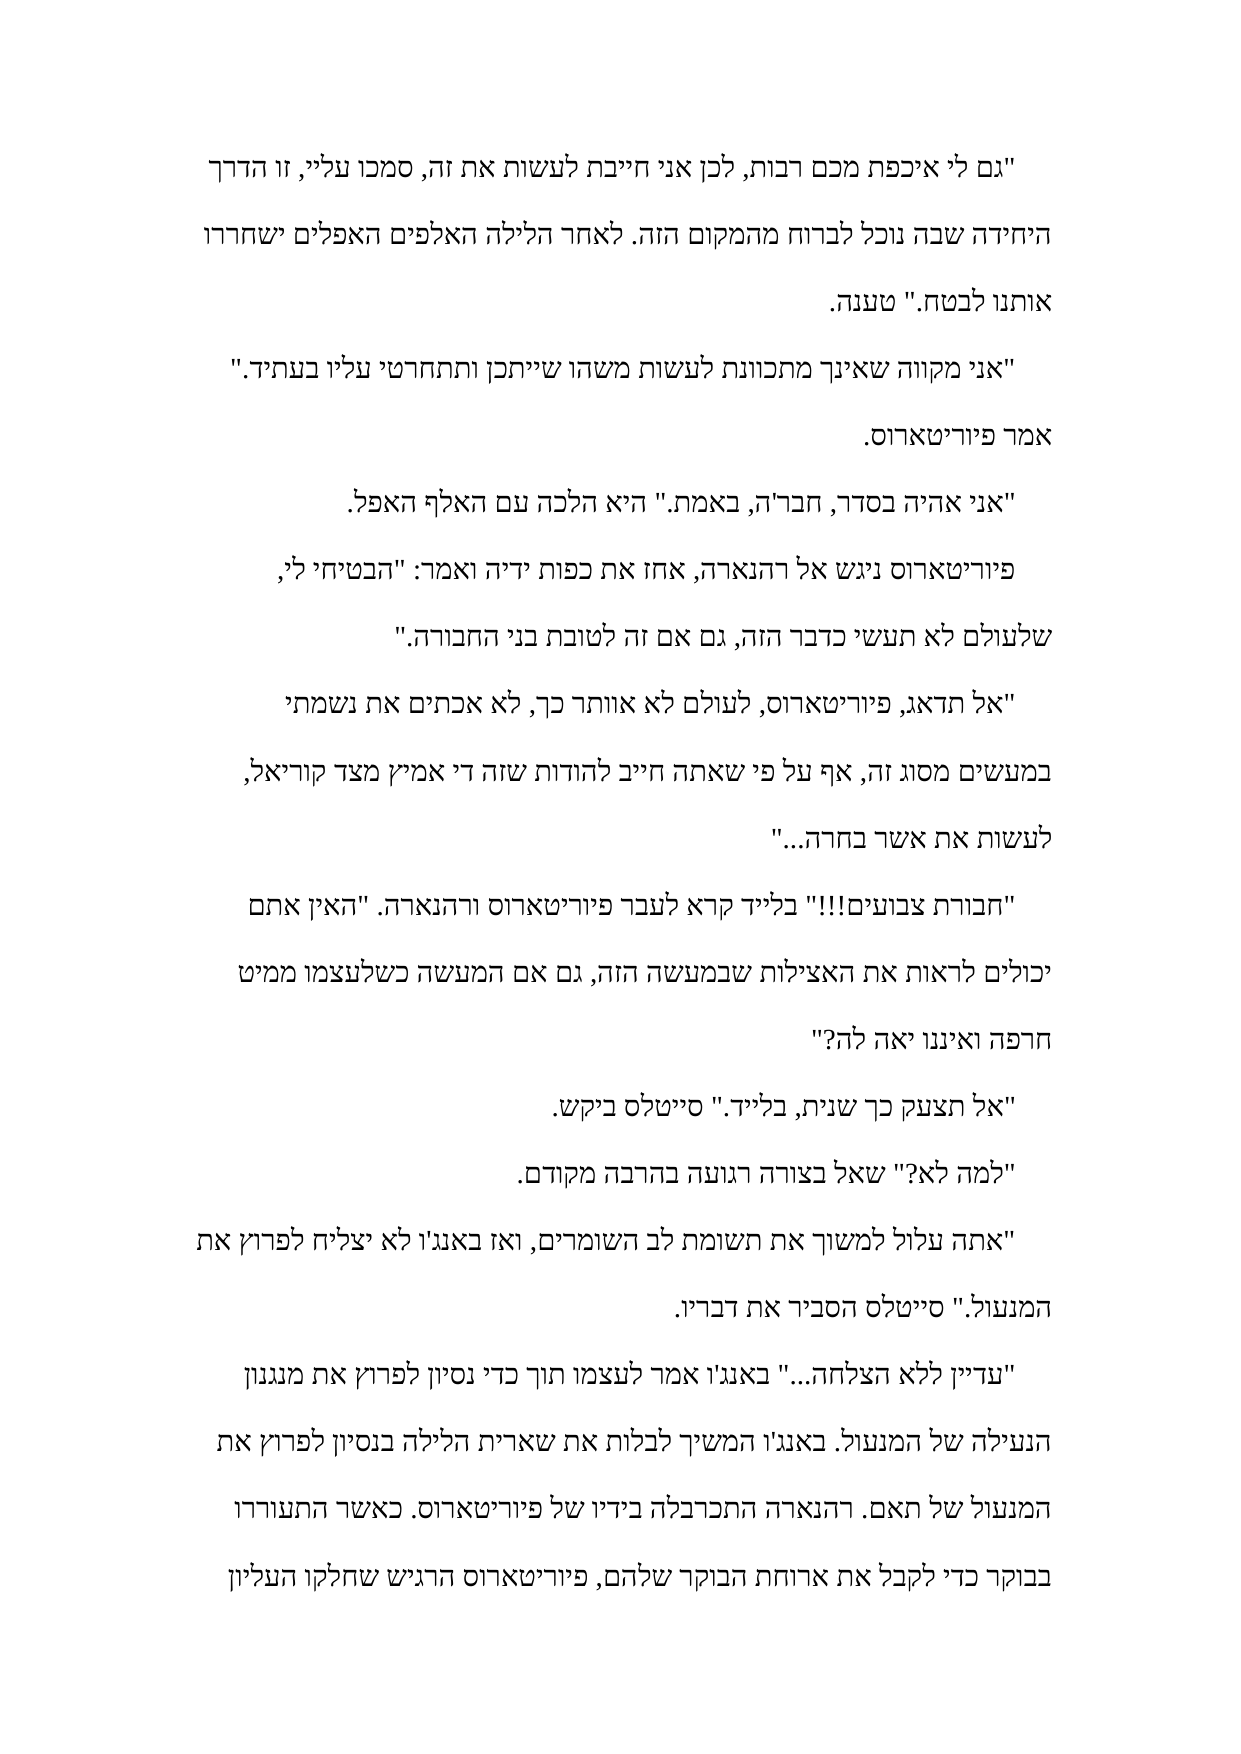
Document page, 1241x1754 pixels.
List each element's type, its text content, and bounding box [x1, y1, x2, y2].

text פיוריטארוס ניגש אל רהנארה, אחז את כפות ידיה ואמר: "הבטיחי לי, שלעולם לא תעשי כדבר הזה, גם אם זה לטובת בני החבורה." [187, 552, 1053, 653]
text "חבורת צבועים!!!" בלייד קרא לעבר פיוריטארוס ורהנארה. "האין אתם יכולים לראות את האצילות שבמעשה הזה, גם אם המעשה כשלעצמו ממיט חרפה ואיננו יאה לה?" [187, 888, 1053, 1056]
text "למה לא?" שאל בצורה רגועה בהרבה מקודם. [187, 1156, 1053, 1190]
text "אני מקווה שאינך מתכוונת לעשות משהו שייתכן ותתחרטי עליו בעתיד." אמר פיוריטארוס. [187, 351, 1053, 452]
text "אל תדאג, פיוריטארוס, לעולם לא אוותר כך, לא אכתים את נשמתי במעשים מסוג זה, אף על פי שאתה חייב להודות שזה די אמיץ מצד קוריאל, לעשות את אשר בחרה..." [187, 687, 1053, 854]
text "אל תצעק כך שנית, בלייד." סייטלס ביקש. [187, 1089, 1053, 1123]
text "גם לי איכפת מכם רבות, לכן אני חייבת לעשות את זה, סמכו עליי, זו הדרך היחידה שבה נוכל לברוח מהמקום הזה. לאחר הלילה האלפים האפלים ישחררו אותנו לבטח." טענה. [187, 150, 1053, 318]
text "אני אהיה בסדר, חבר'ה, באמת." היא הלכה עם האלף האפל. [187, 485, 1053, 519]
text "עדיין ללא הצלחה..." באנג'ו אמר לעצמו תוך כדי נסיון לפרוץ את מנגנון הנעילה של המנעול. באנג'ו המשיך לבלות את שארית הלילה בנסיון לפרוץ את המנעול של תאם. רהנארה התכרבלה בידיו של פיוריטארוס. כאשר התעוררו בבוקר כדי לקבל את ארוחת הבוקר שלהם, פיוריטארוס הרגיש שחלקו העליון [187, 1357, 1053, 1592]
text "אתה עלול למשוך את תשומת לב השומרים, ואז באנג'ו לא יצליח לפרוץ את המנעול." סייטלס הסביר את דבריו. [187, 1223, 1053, 1324]
